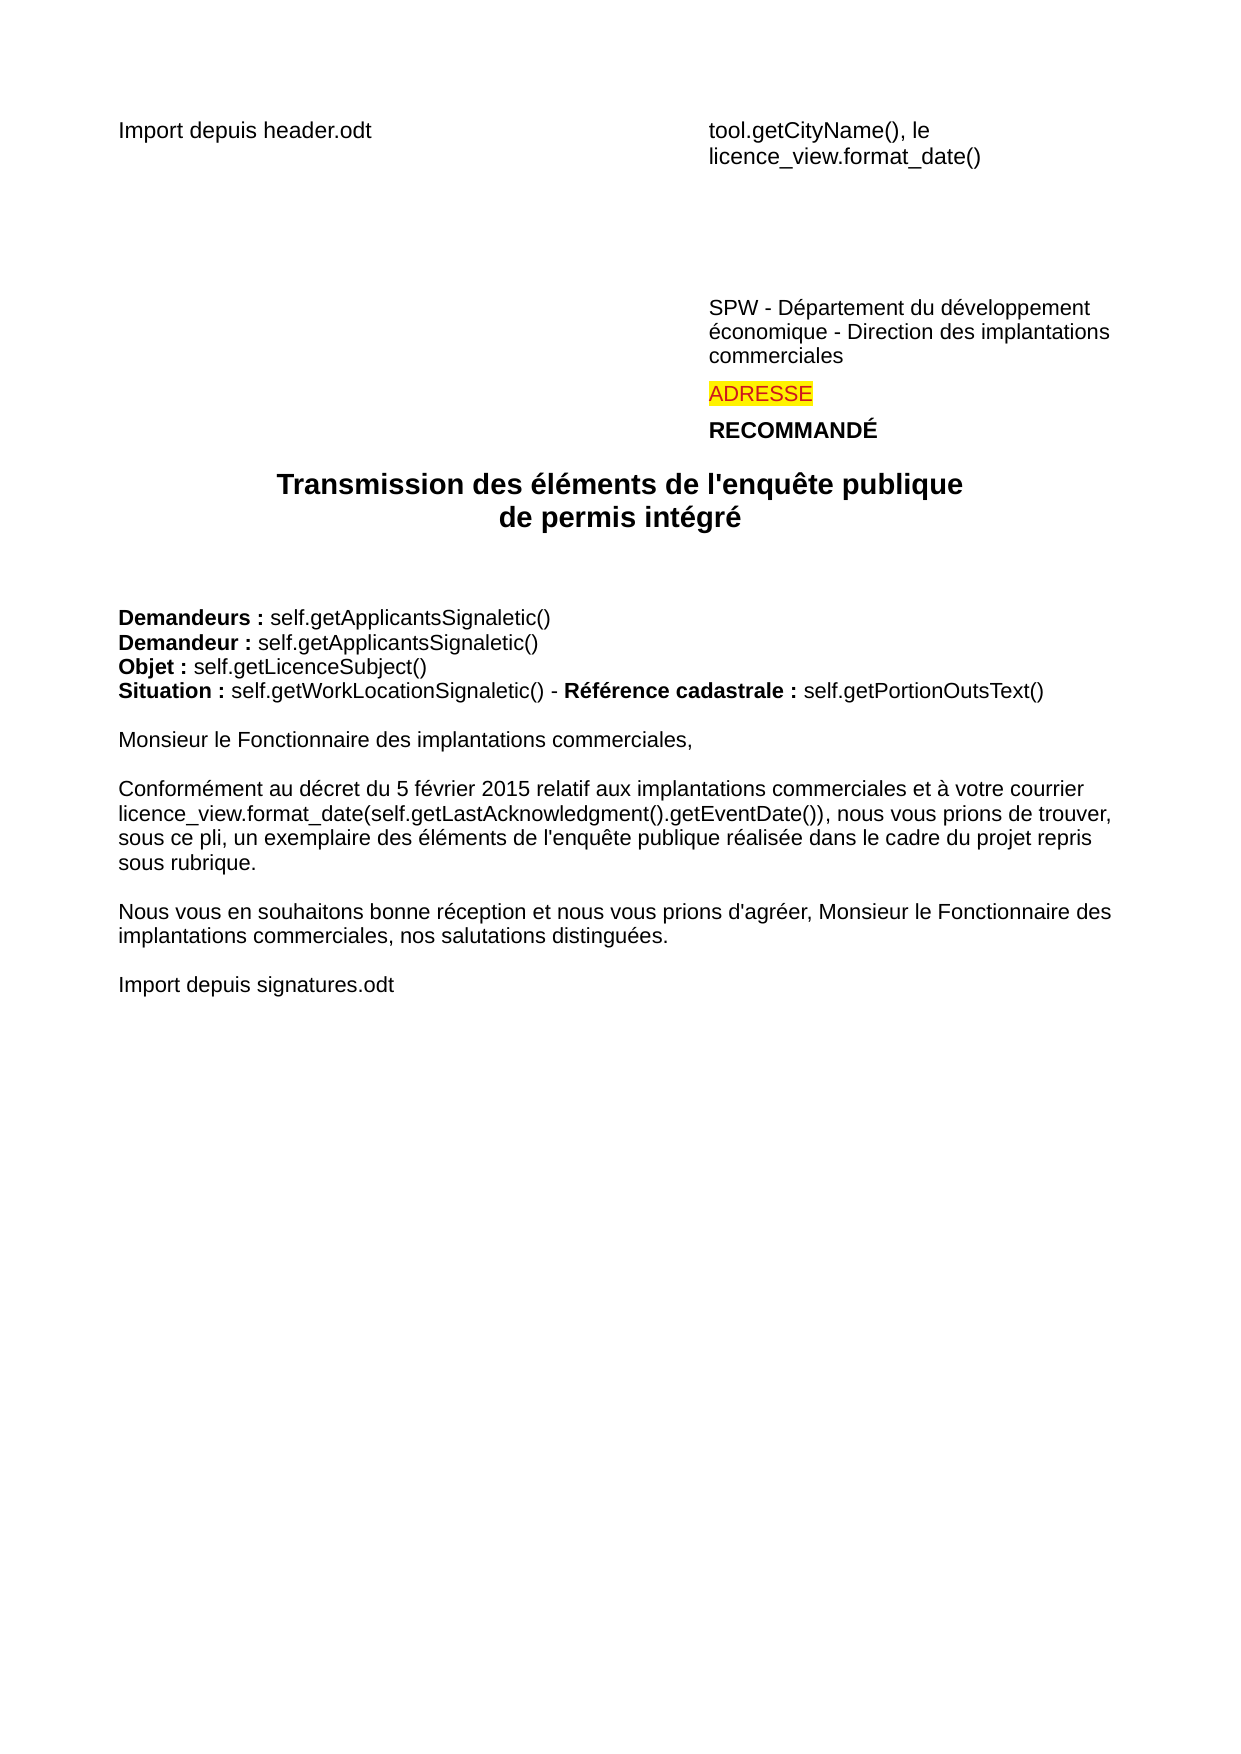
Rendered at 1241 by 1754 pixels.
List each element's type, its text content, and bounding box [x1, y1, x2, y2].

text Monsieur le Fonctionnaire des implantations commerciales, [118, 728, 1122, 752]
title de permis intégré [118, 501, 1122, 533]
table_header Import depuis header.odt [118, 118, 708, 444]
text Demandeur : self.getApplicantsSignaletic() [118, 630, 1122, 654]
text Nous vous en souhaitons bonne réception et nous vous prions d'agréer, Monsieur le Fonctionnaire des implantations commerciales, nos salutations distinguées. [118, 899, 1122, 948]
table_header tool.getCityName(), le licence_view.format_date() SPW - Département du développement économique - Direction des implantations commerciales ADRESSE RECOMMANDÉ [709, 118, 1128, 444]
title Transmission des éléments de l'enquête publique [118, 468, 1122, 501]
text Conformément au décret du 5 février 2015 relatif aux implantations commerciales et à votre courrier licence_view.format_date(self.getLastAcknowledgment().getEventDate()), nous vous prions de trouver, sous ce pli, un exemplaire des éléments de l'enquête publique réalisée dans le cadre du projet repris sous rubrique. [118, 777, 1122, 875]
text Objet : self.getLicenceSubject() [118, 654, 1122, 679]
text Import depuis signatures.odt [118, 973, 1122, 997]
text Demandeurs : self.getApplicantsSignaletic() [118, 606, 1122, 630]
text Situation : self.getWorkLocationSignaletic() - Référence cadastrale : self.getPortionOutsText() [118, 679, 1122, 703]
